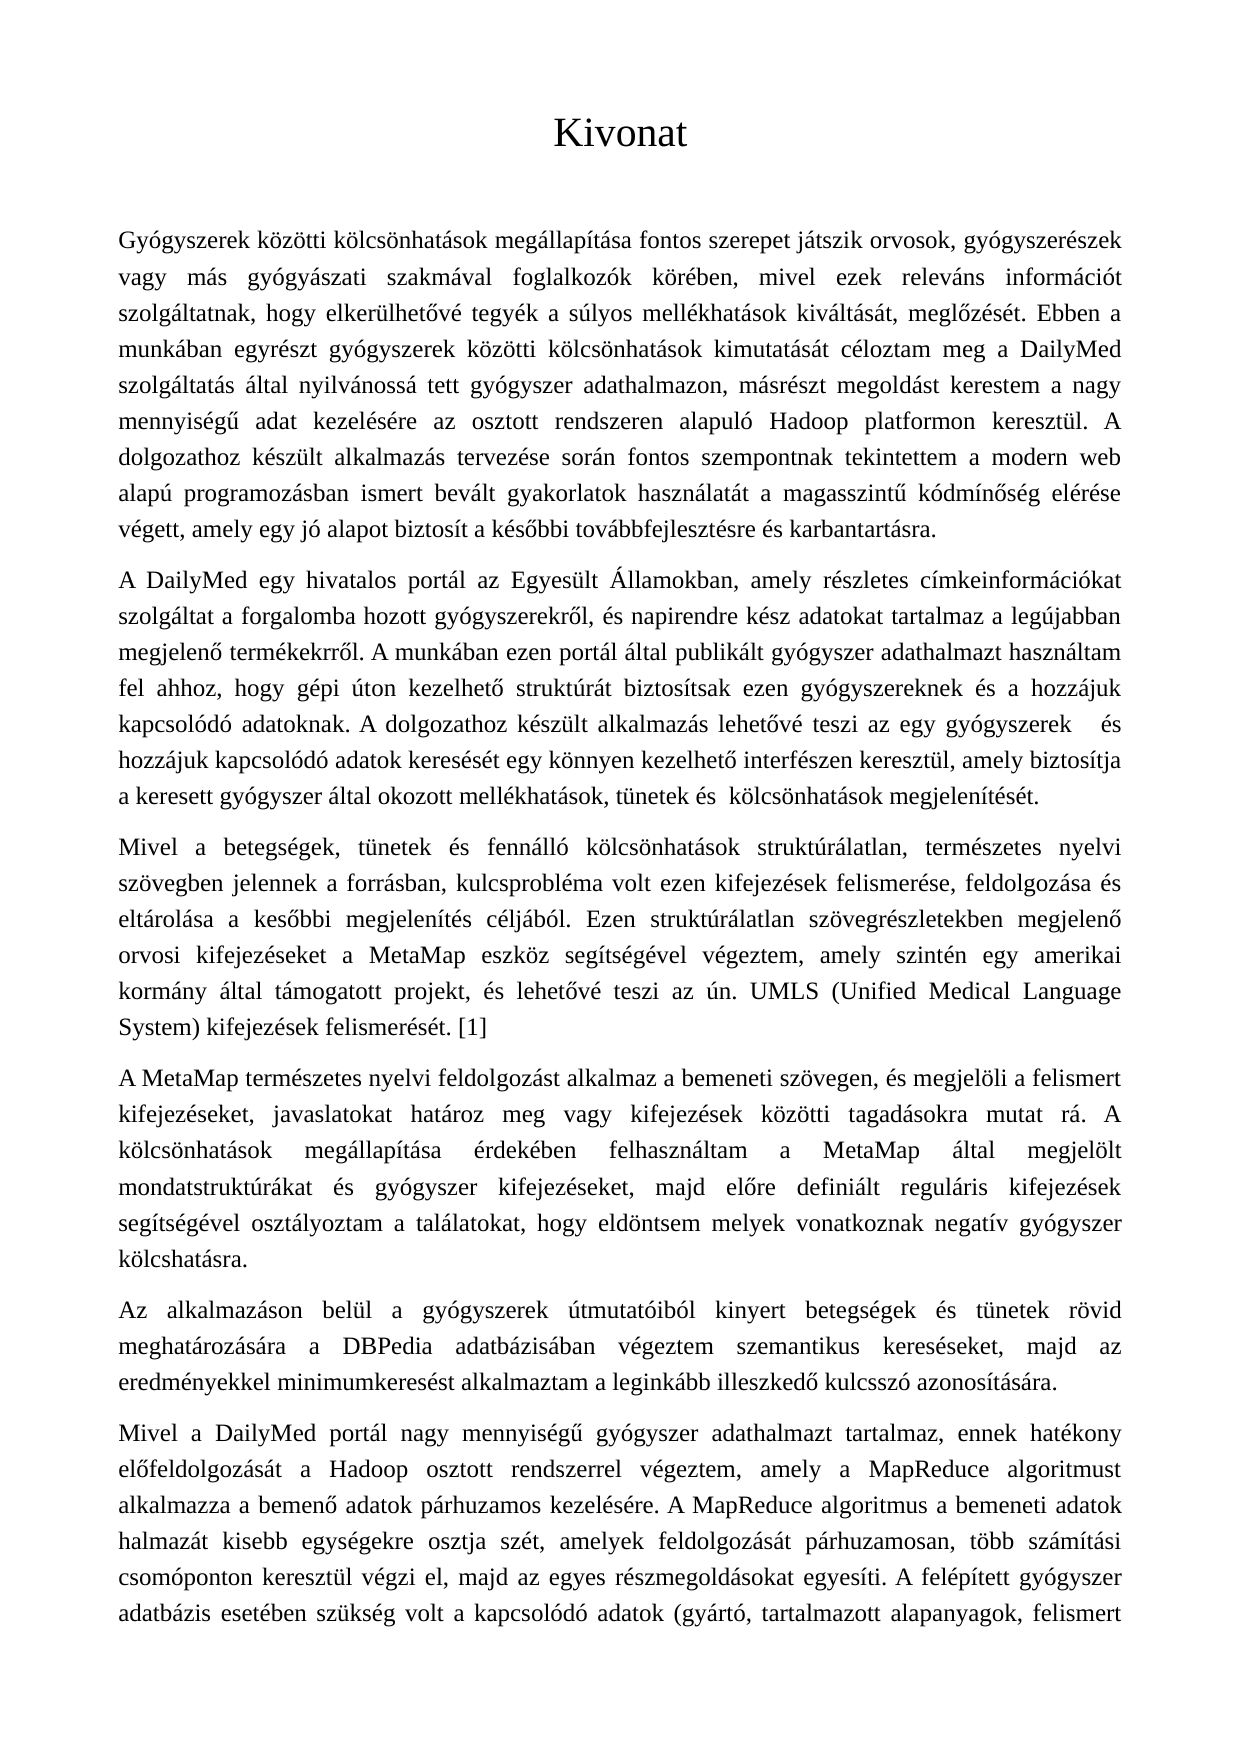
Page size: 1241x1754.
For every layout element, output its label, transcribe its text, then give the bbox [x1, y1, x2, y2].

text Kivonat [118, 118, 1122, 154]
text Gyógyszerek közötti kölcsönhatások megállapítása fontos szerepet játszik orvosok, gyógyszerészek vagy más gyógyászati szakmával foglalkozók körében, mivel ezek releváns információt szolgáltatnak, hogy elkerülhetővé tegyék a súlyos mellékhatások kiváltását, meglőzését. Ebben a munkában egyrészt gyógyszerek közötti kölcsönhatások kimutatását céloztam meg a DailyMed szolgáltatás által nyilvánossá tett gyógyszer adathalmazon, másrészt megoldást kerestem a nagy mennyiségű adat kezelésére az osztott rendszeren alapuló Hadoop platformon keresztül. A dolgozathoz készült alkalmazás tervezése során fontos szempontnak tekintettem a modern web alapú programozásban ismert bevált gyakorlatok használatát a magasszintű kódmínőség elérése végett, amely egy jó alapot biztosít a későbbi továbbfejlesztésre és karbantartásra. [118, 220, 1122, 544]
text Mivel a betegségek, tünetek és fennálló kölcsönhatások struktúrálatlan, természetes nyelvi szövegben jelennek a forrásban, kulcsprobléma volt ezen kifejezések felismerése, feldolgozása és eltárolása a kesőbbi megjelenítés céljából. Ezen struktúrálatlan szövegrészletekben megjelenő orvosi kifejezéseket a MetaMap eszköz segítségével végeztem, amely szintén egy amerikai kormány által támogatott projekt, és lehetővé teszi az ún. UMLS (Unified Medical Language System) kifejezések felismerését. [1] [118, 827, 1122, 1043]
text A MetaMap természetes nyelvi feldolgozást alkalmaz a bemeneti szövegen, és megjelöli a felismert kifejezéseket, javaslatokat határoz meg vagy kifejezések közötti tagadásokra mutat rá. A kölcsönhatások megállapítása érdekében felhasználtam a MetaMap által megjelölt mondatstruktúrákat és gyógyszer kifejezéseket, majd előre definiált reguláris kifejezések segítségével osztályoztam a találatokat, hogy eldöntsem melyek vonatkoznak negatív gyógyszer kölcshatásra. [118, 1058, 1122, 1274]
text Az alkalmazáson belül a gyógyszerek útmutatóiból kinyert betegségek és tünetek rövid meghatározására a DBPedia adatbázisában végeztem szemantikus kereséseket, majd az eredményekkel minimumkeresést alkalmaztam a leginkább illeszkedő kulcsszó azonosítására. [118, 1289, 1122, 1397]
text Mivel a DailyMed portál nagy mennyiségű gyógyszer adathalmazt tartalmaz, ennek hatékony előfeldolgozását a Hadoop osztott rendszerrel végeztem, amely a MapReduce algoritmust alkalmazza a bemenő adatok párhuzamos kezelésére. A MapReduce algoritmus a bemeneti adatok halmazát kisebb egységekre osztja szét, amelyek feldolgozását párhuzamosan, több számítási csomóponton keresztül végzi el, majd az egyes részmegoldásokat egyesíti. A felépített gyógyszer adatbázis esetében szükség volt a kapcsolódó adatok (gyártó, tartalmazott alapanyagok, felismert [118, 1412, 1122, 1629]
text A DailyMed egy hivatalos portál az Egyesült Államokban, amely részletes címkeinformációkat szolgáltat a forgalomba hozott gyógyszerekről, és napirendre kész adatokat tartalmaz a legújabban megjelenő termékekrről. A munkában ezen portál által publikált gyógyszer adathalmazt használtam fel ahhoz, hogy gépi úton kezelhető struktúrát biztosítsak ezen gyógyszereknek és a hozzájuk kapcsolódó adatoknak. A dolgozathoz készült alkalmazás lehetővé teszi az egy gyógyszerek és hozzájuk kapcsolódó adatok keresését egy könnyen kezelhető interfészen keresztül, amely biztosítja a keresett gyógyszer által okozott mellékhatások, tünetek és kölcsönhatások megjelenítését. [118, 559, 1122, 812]
